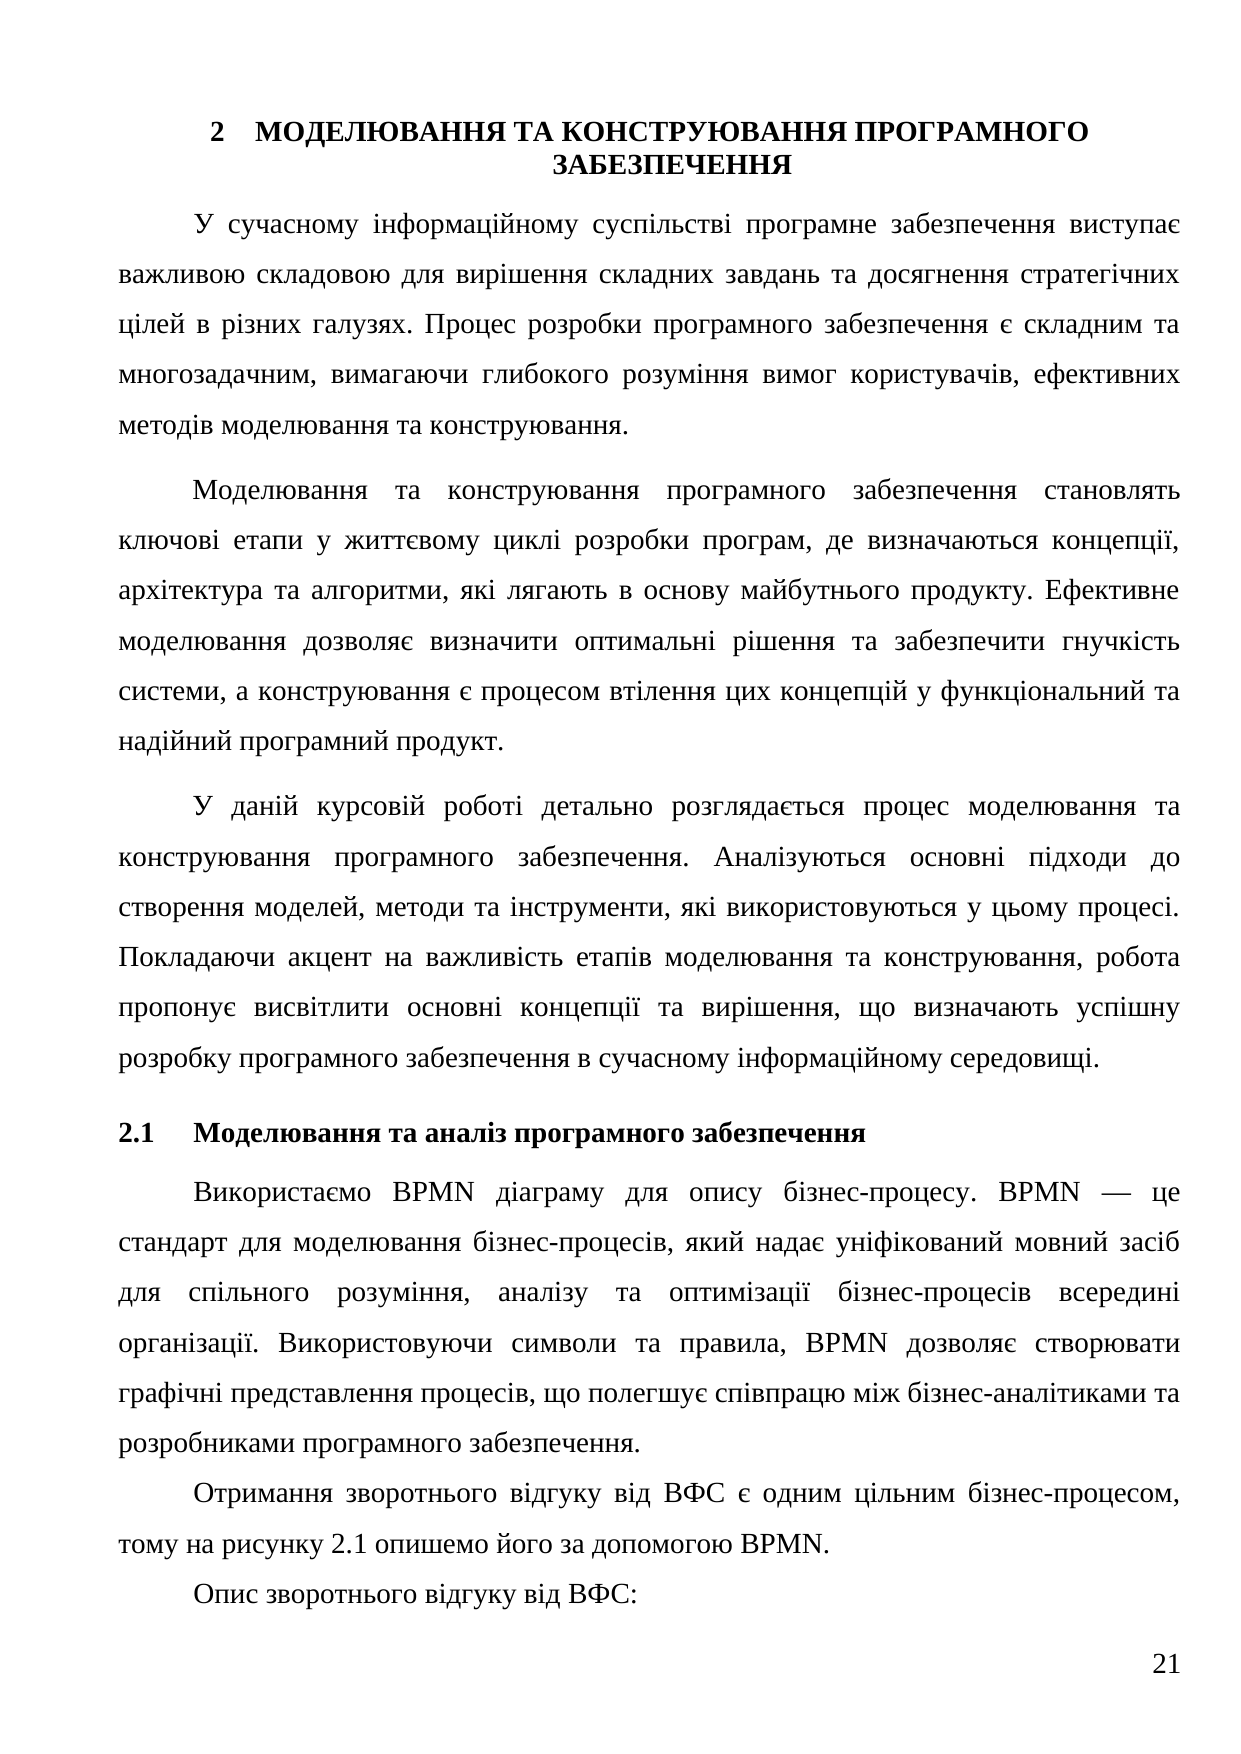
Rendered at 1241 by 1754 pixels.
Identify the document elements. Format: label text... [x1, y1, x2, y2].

subtitle Моделювання та конструювання програмного забезпечення [118, 114, 1181, 181]
text У сучасному інформаційному суспільстві програмне забезпечення виступає важливою складовою для вирішення складних завдань та досягнення стратегічних цілей в різних галузях. Процес розробки програмного забезпечення є складним та многозадачним, вимагаючи глибокого розуміння вимог користувачів, ефективних методів моделювання та конструювання. [118, 206, 1181, 441]
text Моделювання та конструювання програмного забезпечення становлять ключові етапи у життєвому циклі розробки програм, де визначаються концепції, архітектура та алгоритми, які лягають в основу майбутнього продукту. Ефективне моделювання дозволяє визначити оптимальні рішення та забезпечити гнучкість системи, а конструювання є процесом втілення цих концепцій у функціональний та надійний програмний продукт. [118, 472, 1181, 757]
subtitle Моделювання та аналіз програмного забезпечення [118, 1115, 1181, 1149]
text У даній курсовій роботі детально розглядається процес моделювання та конструювання програмного забезпечення. Аналізуються основні підходи до створення моделей, методи та інструменти, які використовуються у цьому процесі. Покладаючи акцент на важливість етапів моделювання та конструювання, робота пропонує висвітлити основні концепції та вирішення, що визначають успішну розробку програмного забезпечення в сучасному інформаційному середовищі. [118, 788, 1181, 1073]
text Опис зворотнього відгуку від ВФС: [118, 1576, 1181, 1610]
text Отримання зворотнього відгуку від ВФС є одним цільним бізнес-процесом, тому на рисунку 2.1 опишемо його за допомогою BPMN. [118, 1476, 1181, 1559]
text Використаємо BPMN діаграму для опису бізнес-процесу. BPMN — це стандарт для моделювання бізнес-процесів, який надає уніфікований мовний засіб для спільного розуміння, аналізу та оптимізації бізнес-процесів всередині організації. Використовуючи символи та правила, BPMN дозволяє створювати графічні представлення процесів, що полегшує співпрацю між бізнес-аналітиками та розробниками програмного забезпечення. [118, 1174, 1181, 1459]
